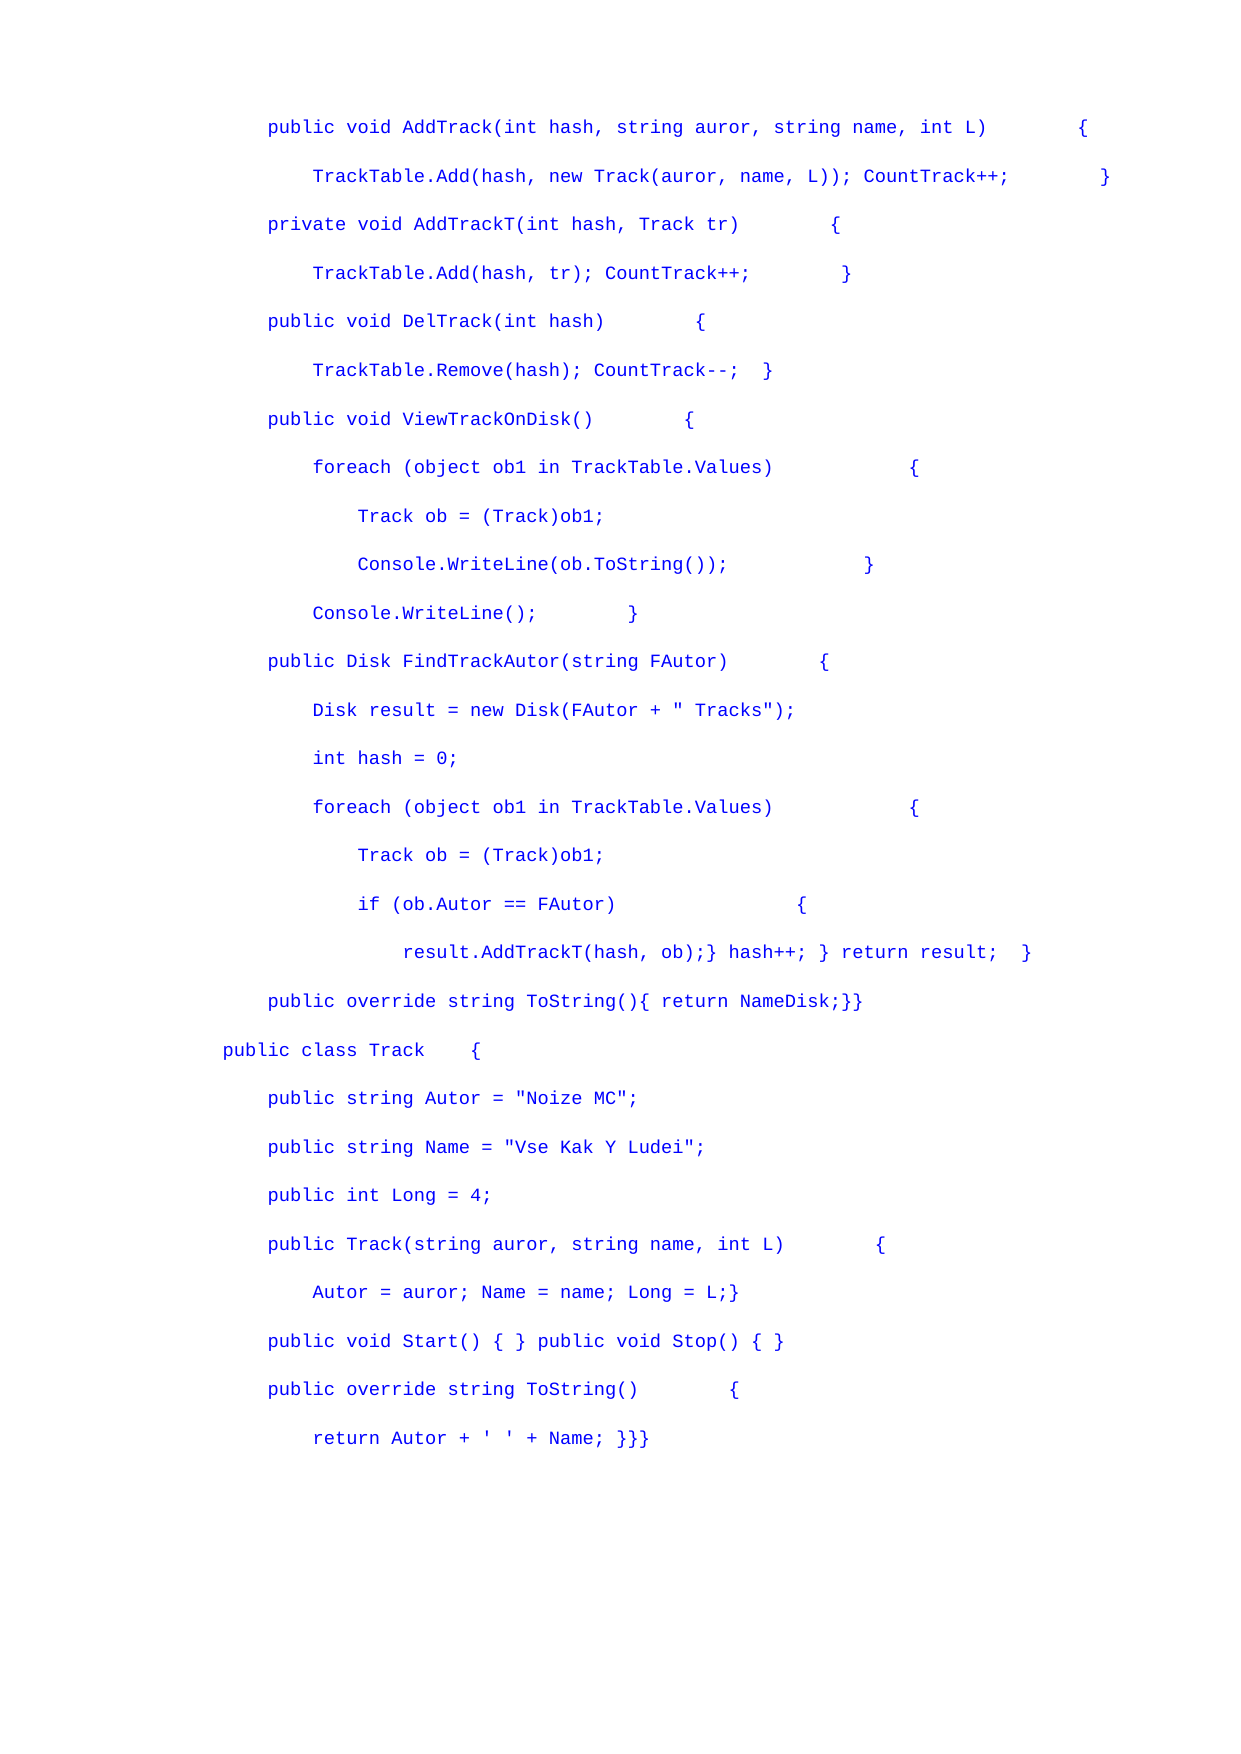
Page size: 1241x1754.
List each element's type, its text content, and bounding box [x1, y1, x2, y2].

text TrackTable.Add(hash, tr); CountTrack++; } [177, 264, 1181, 285]
text public Track(string auror, string name, int L) { [177, 1234, 1181, 1256]
text Console.WriteLine(ob.ToString()); } [177, 555, 1181, 576]
text public override string ToString() { [177, 1380, 1181, 1401]
text public override string ToString(){ return NameDisk;}} [177, 992, 1181, 1013]
text int hash = 0; [177, 749, 1181, 770]
text public void ViewTrackOnDisk() { [177, 409, 1181, 431]
text public void AddTrack(int hash, string auror, string name, int L) { [177, 118, 1181, 139]
text Autor = auror; Name = name; Long = L;} [177, 1283, 1181, 1304]
text return Autor + ' ' + Name; }}} [177, 1429, 1181, 1450]
text Track ob = (Track)ob1; [177, 506, 1181, 528]
text Disk result = new Disk(FAutor + " Tracks"); [177, 701, 1181, 722]
text private void AddTrackT(int hash, Track tr) { [177, 215, 1181, 236]
text public void Start() { } public void Stop() { } [177, 1332, 1181, 1353]
text public class Track { [177, 1040, 1181, 1062]
text foreach (object ob1 in TrackTable.Values) { [177, 458, 1181, 479]
text TrackTable.Remove(hash); CountTrack--; } [177, 361, 1181, 382]
text result.AddTrackT(hash, ob);} hash++; } return result; } [177, 943, 1181, 964]
text public void DelTrack(int hash) { [177, 312, 1181, 333]
text Track ob = (Track)ob1; [177, 846, 1181, 867]
text if (ob.Autor == FAutor) { [177, 895, 1181, 916]
text public Disk FindTrackAutor(string FAutor) { [177, 652, 1181, 673]
text public int Long = 4; [177, 1186, 1181, 1207]
text Console.WriteLine(); } [177, 603, 1181, 625]
text TrackTable.Add(hash, new Track(auror, name, L)); CountTrack++; } [177, 167, 1181, 188]
text foreach (object ob1 in TrackTable.Values) { [177, 798, 1181, 819]
text public string Name = "Vse Kak Y Ludei"; [177, 1137, 1181, 1159]
text public string Autor = "Noize MC"; [177, 1089, 1181, 1110]
